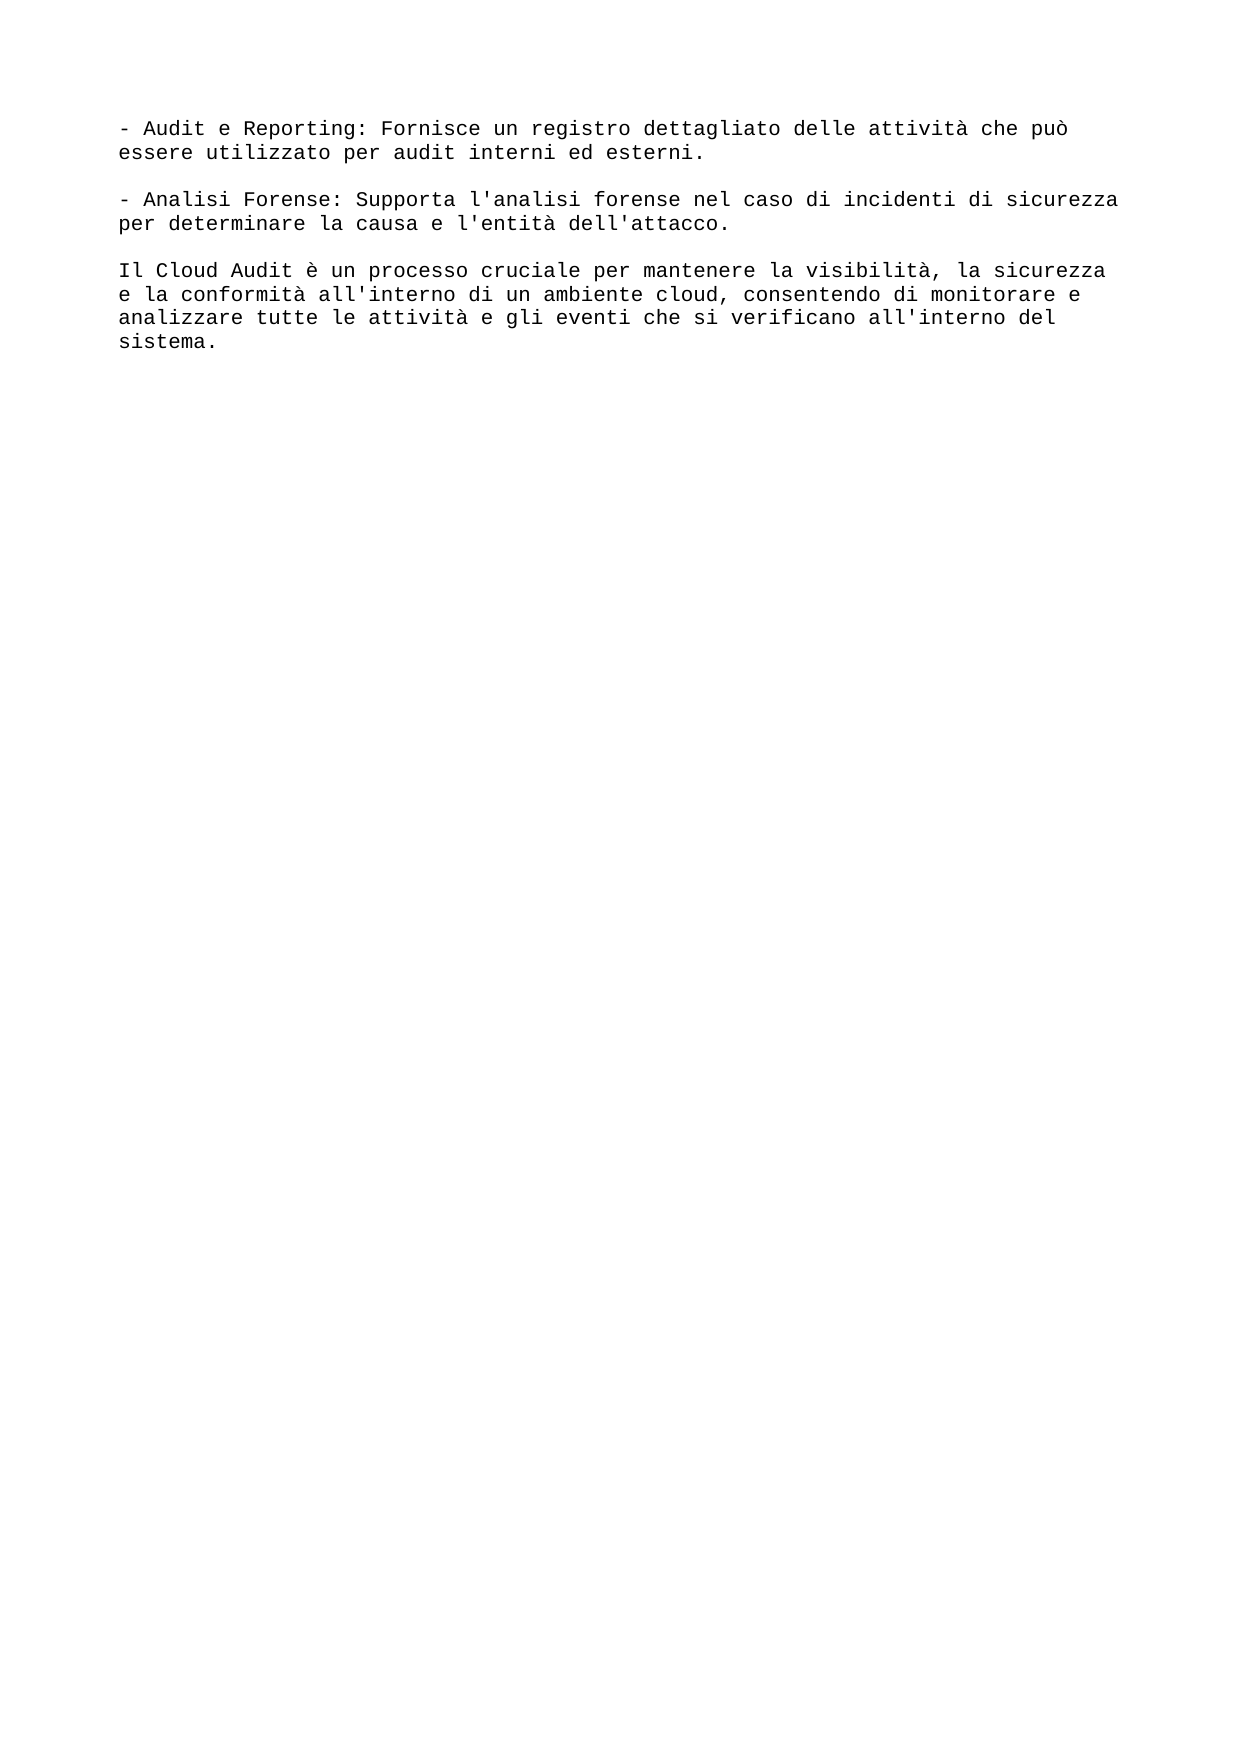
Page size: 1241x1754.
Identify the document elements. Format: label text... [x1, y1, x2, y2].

text - Analisi Forense: Supporta l'analisi forense nel caso di incidenti di sicurezza per determinare la causa e l'entità dell'attacco. [118, 189, 1122, 236]
text - Audit e Reporting: Fornisce un registro dettagliato delle attività che può essere utilizzato per audit interni ed esterni. [118, 118, 1122, 165]
text Il Cloud Audit è un processo cruciale per mantenere la visibilità, la sicurezza e la conformità all'interno di un ambiente cloud, consentendo di monitorare e analizzare tutte le attività e gli eventi che si verificano all'interno del sistema. [118, 260, 1122, 354]
